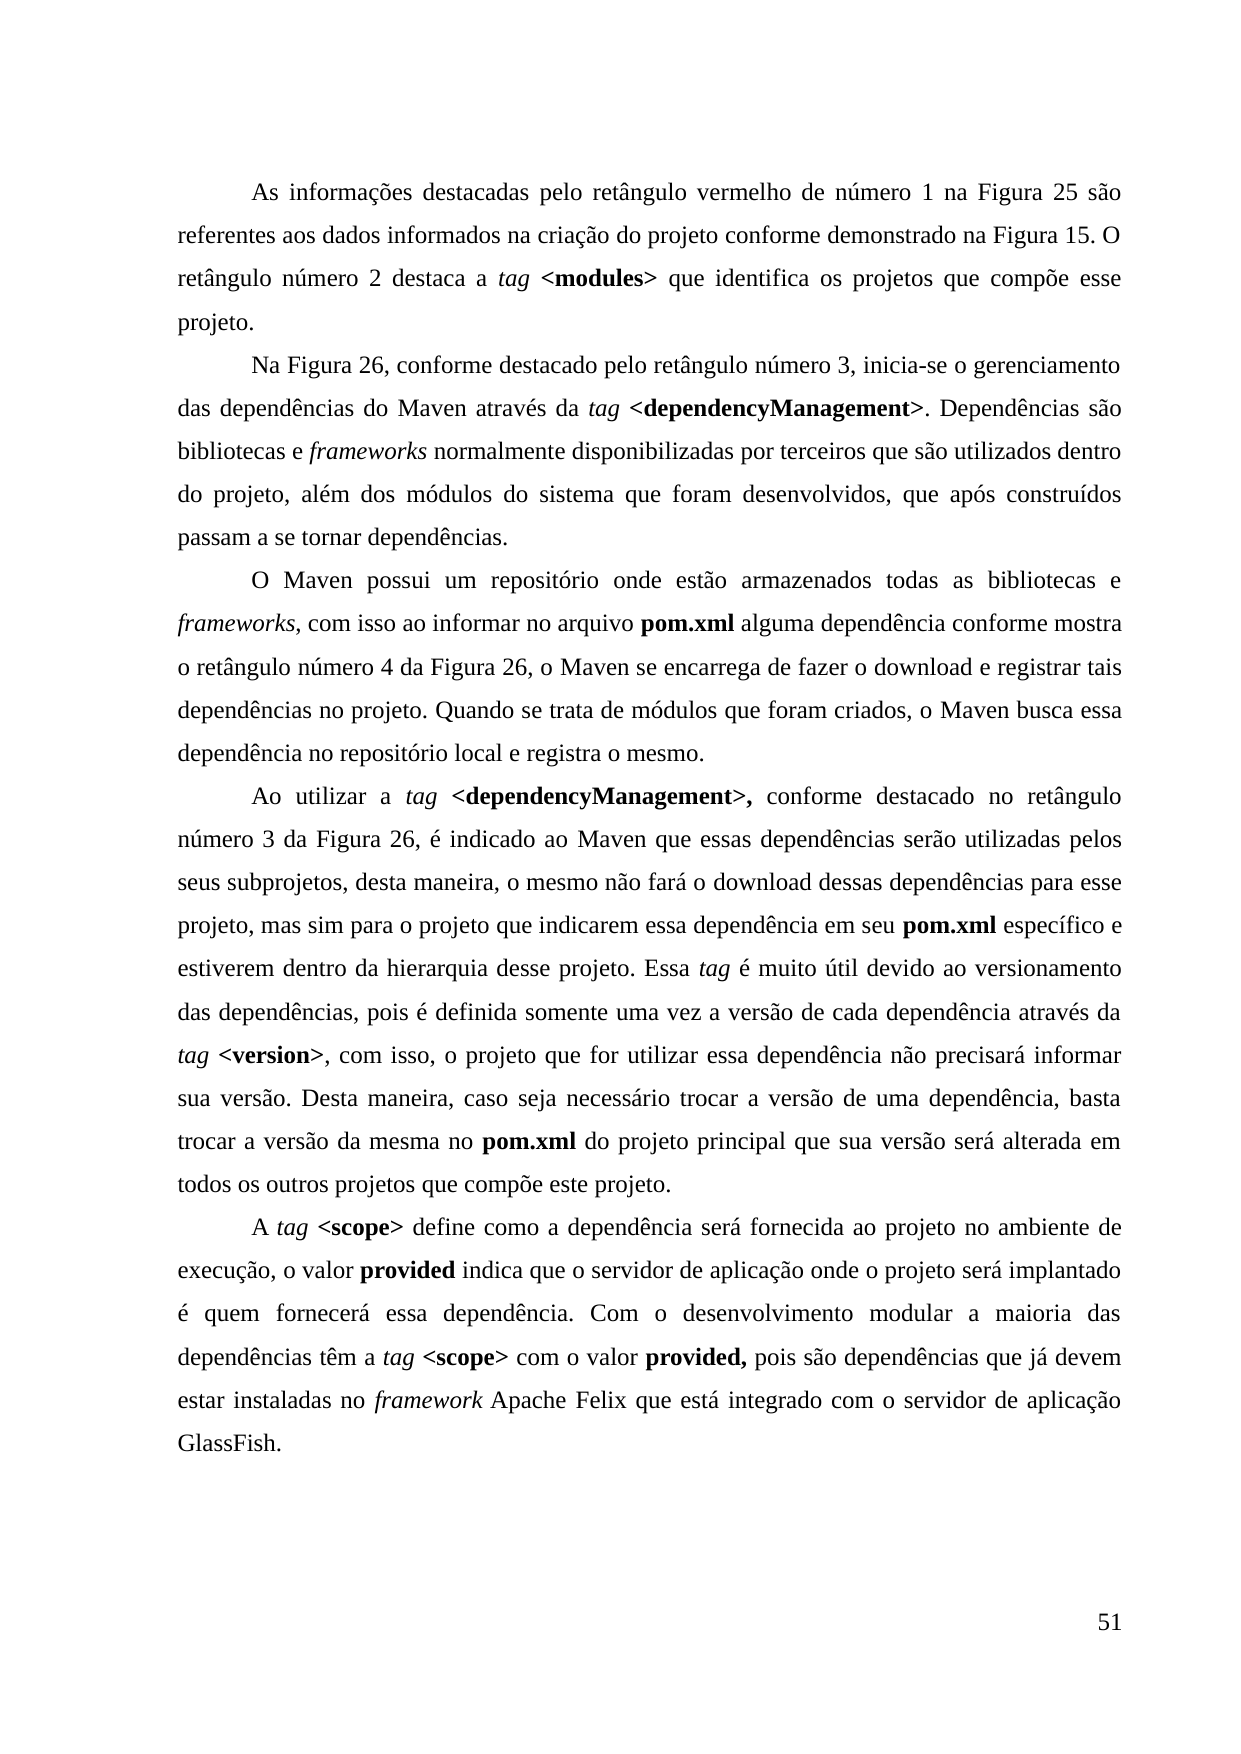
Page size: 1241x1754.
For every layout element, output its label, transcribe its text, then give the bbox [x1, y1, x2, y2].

text As informações destacadas pelo retângulo vermelho de número 1 na Figura 25 são referentes aos dados informados na criação do projeto conforme demonstrado na Figura 15. O retângulo número 2 destaca a tag <modules> que identifica os projetos que compõe esse projeto. [177, 177, 1122, 335]
text O Maven possui um repositório onde estão armazenados todas as bibliotecas e frameworks, com isso ao informar no arquivo pom.xml alguma dependência conforme mostra o retângulo número 4 da Figura 26, o Maven se encarrega de fazer o download e registrar tais dependências no projeto. Quando se trata de módulos que foram criados, o Maven busca essa dependência no repositório local e registra o mesmo. [177, 565, 1122, 767]
text A tag <scope> define como a dependência será fornecida ao projeto no ambiente de execução, o valor provided indica que o servidor de aplicação onde o projeto será implantado é quem fornecerá essa dependência. Com o desenvolvimento modular a maioria das dependências têm a tag <scope> com o valor provided, pois são dependências que já devem estar instaladas no framework Apache Felix que está integrado com o servidor de aplicação GlassFish. [177, 1212, 1122, 1457]
text Na Figura 26, conforme destacado pelo retângulo número 3, inicia-se o gerenciamento das dependências do Maven através da tag <dependencyManagement>. Dependências são bibliotecas e frameworks normalmente disponibilizadas por terceiros que são utilizados dentro do projeto, além dos módulos do sistema que foram desenvolvidos, que após construídos passam a se tornar dependências. [177, 350, 1122, 551]
text Ao utilizar a tag <dependencyManagement>, conforme destacado no retângulo número 3 da Figura 26, é indicado ao Maven que essas dependências serão utilizadas pelos seus subprojetos, desta maneira, o mesmo não fará o download dessas dependências para esse projeto, mas sim para o projeto que indicarem essa dependência em seu pom.xml específico e estiverem dentro da hierarquia desse projeto. Essa tag é muito útil devido ao versionamento das dependências, pois é definida somente uma vez a versão de cada dependência através da tag <version>, com isso, o projeto que for utilizar essa dependência não precisará informar sua versão. Desta maneira, caso seja necessário trocar a versão de uma dependência, basta trocar a versão da mesma no pom.xml do projeto principal que sua versão será alterada em todos os outros projetos que compõe este projeto. [177, 781, 1122, 1198]
